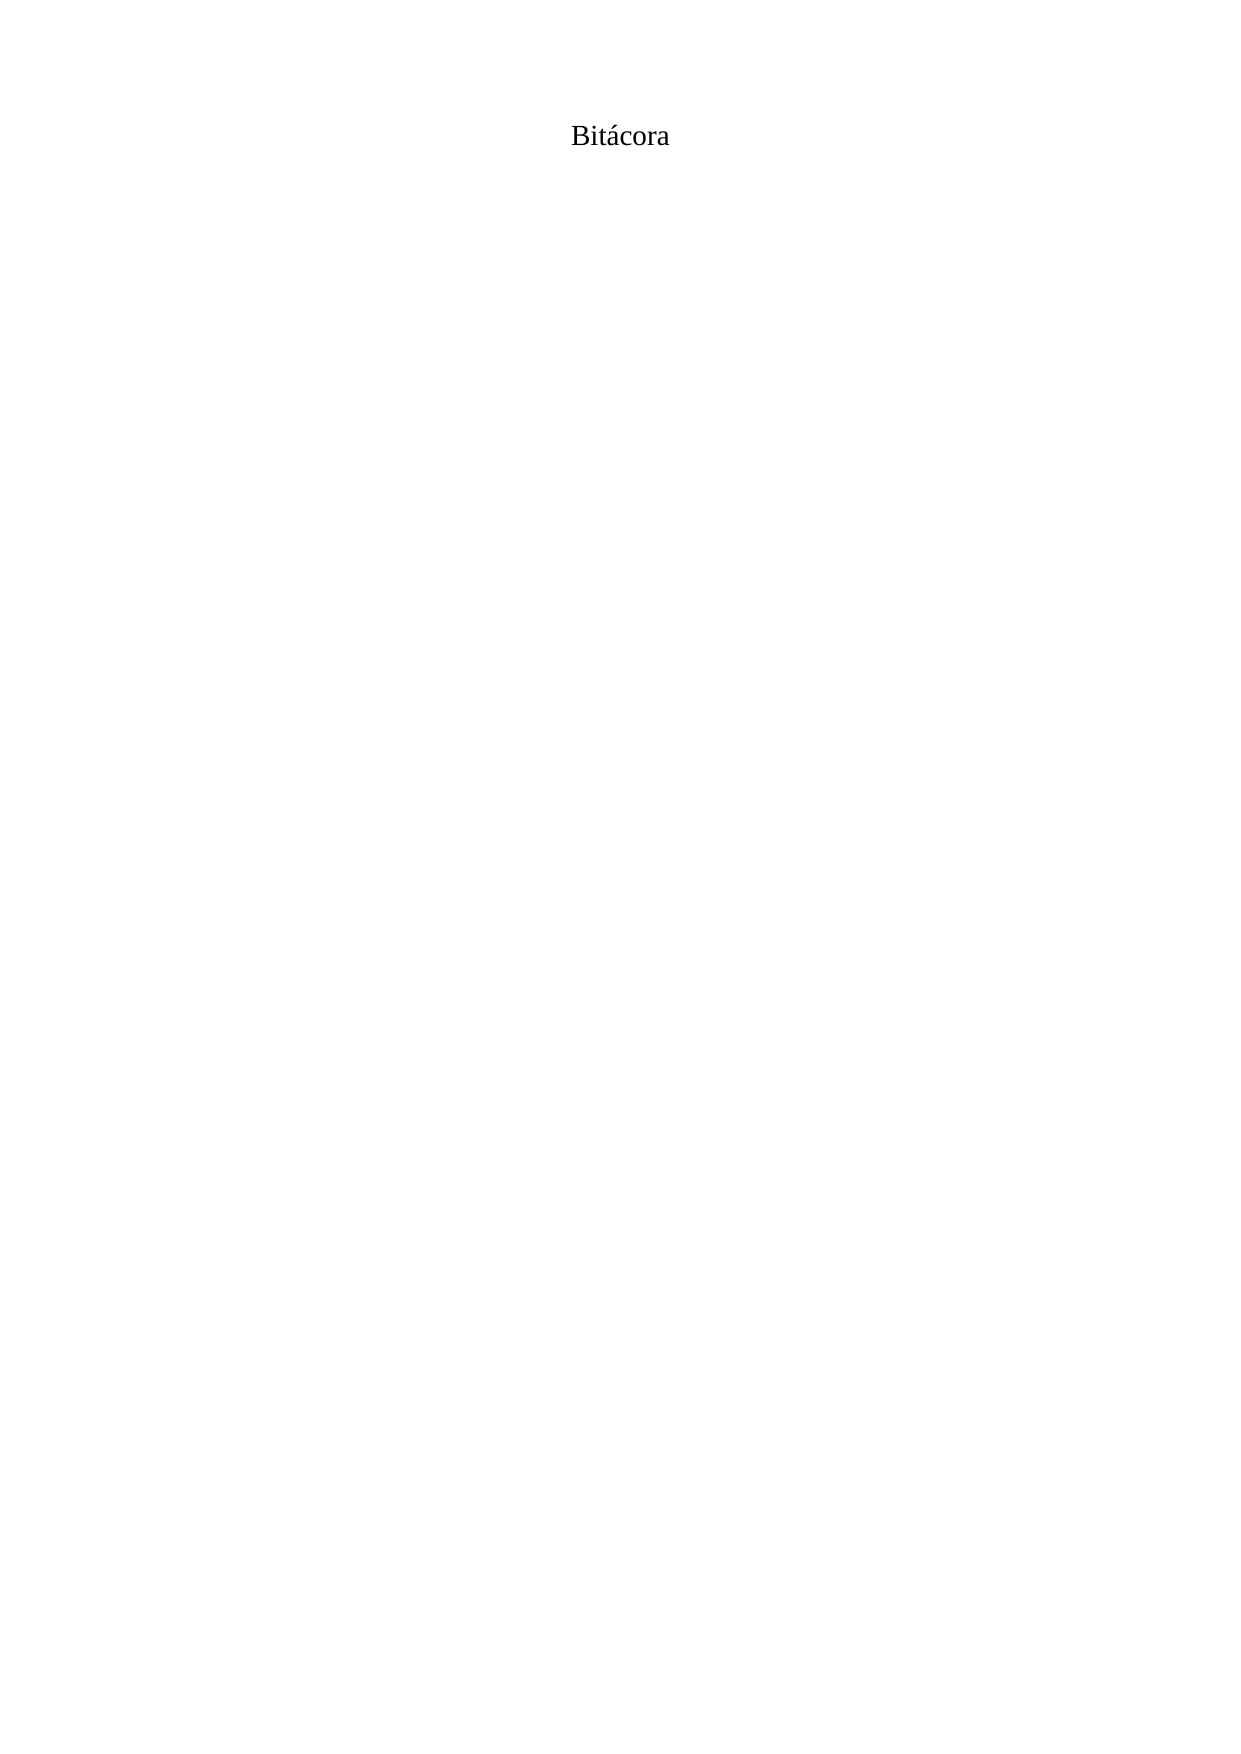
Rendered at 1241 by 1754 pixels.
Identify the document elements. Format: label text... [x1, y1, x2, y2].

text Bitácora [118, 118, 1122, 152]
